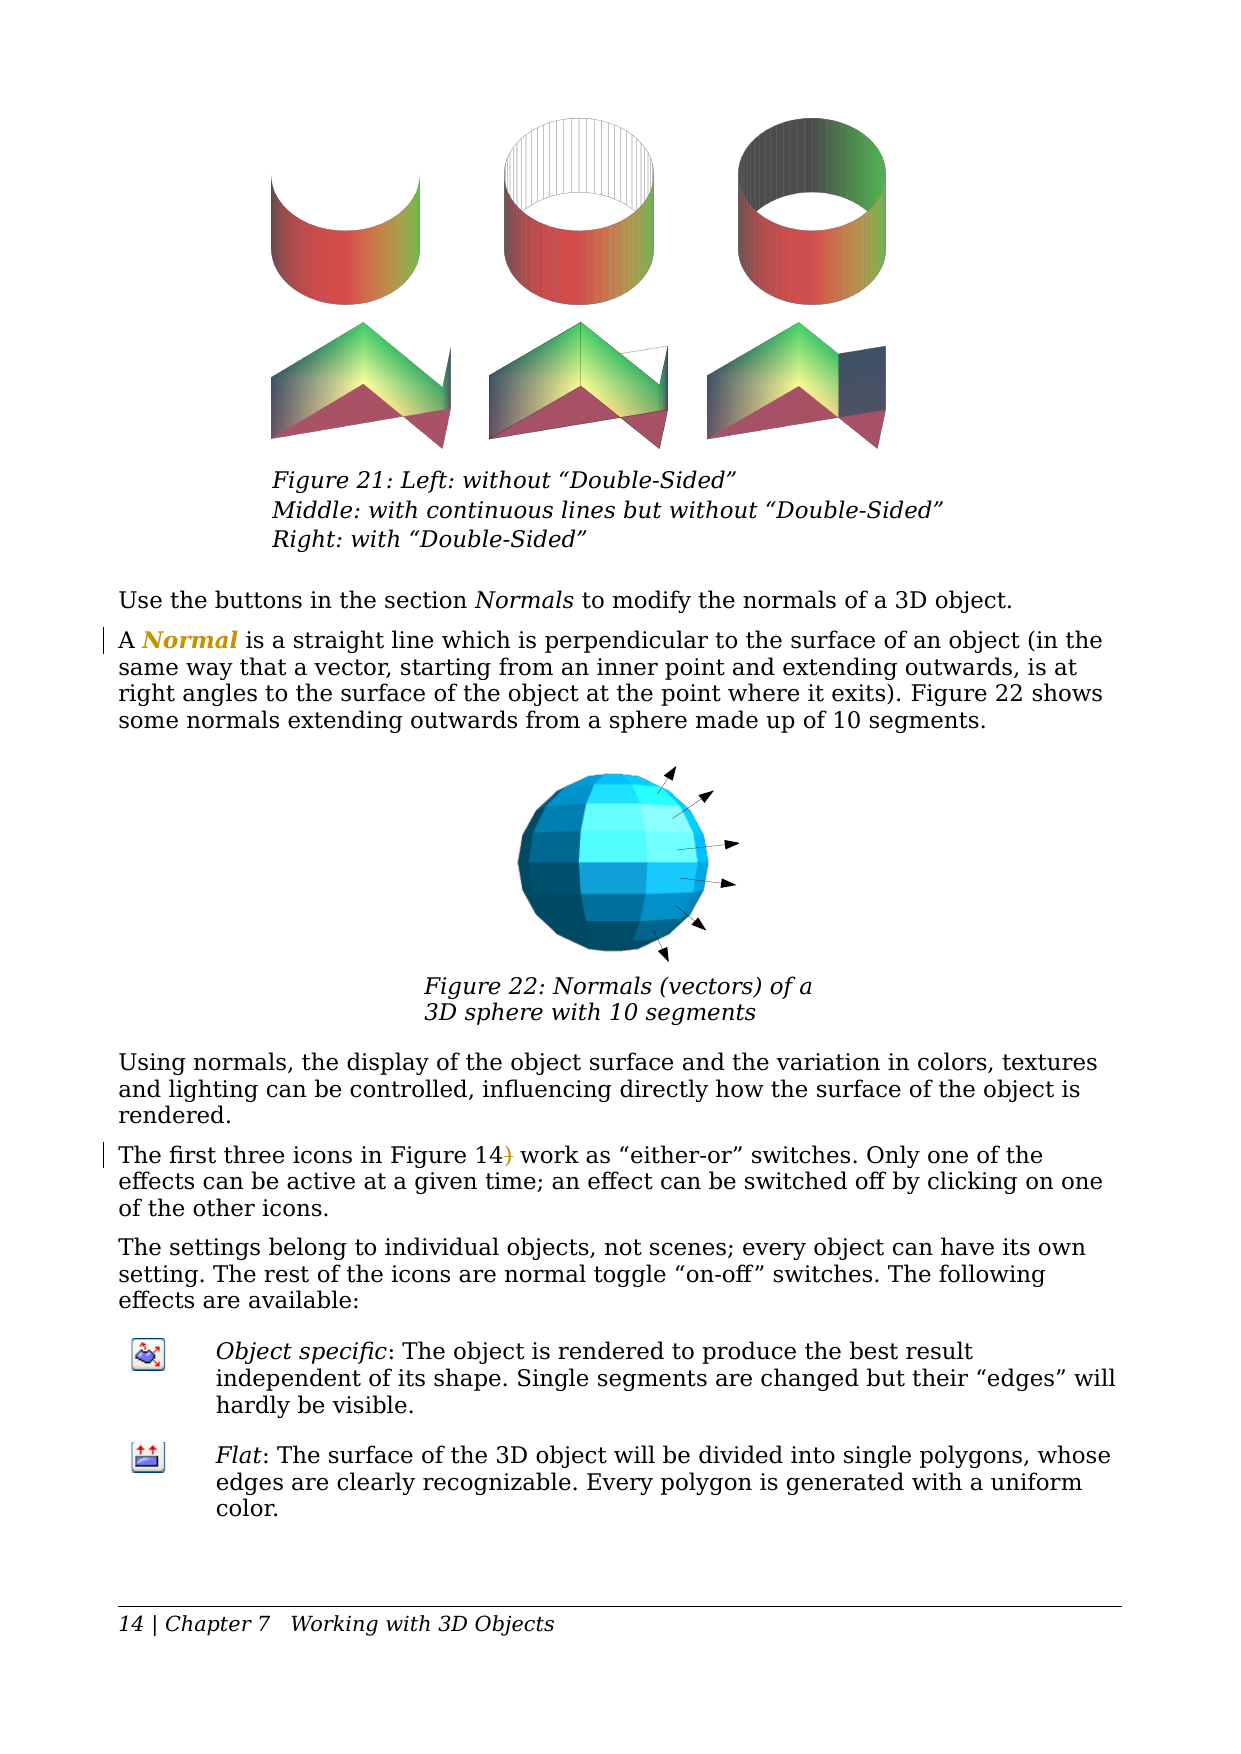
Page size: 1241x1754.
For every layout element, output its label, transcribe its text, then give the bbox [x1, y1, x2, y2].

text Figure 22: Normals (vectors) of a 3D sphere with 10 segments [424, 973, 816, 1026]
picture [131, 1338, 166, 1371]
text A Normal is a straight line which is perpendicular to the surface of an object (in the same way that a vector, starting from an inner point and extending outwards, is at right angles to the surface of the object at the point where it exits). Figure 22 shows some normals extending outwards from a sphere made up of 10 segments. [118, 627, 1122, 734]
text Using normals, the display of the object surface and the variation in colors, textures and lighting can be controlled, influencing directly how the surface of the object is rendered. [118, 1049, 1122, 1129]
table_cell Flat: The surface of the 3D object will be divided into single polygons, whose edges are clearly recognizable. Every polygon is generated with a uniform color. [201, 1430, 1122, 1534]
table_cell [117, 1430, 201, 1534]
table_header [117, 1327, 201, 1430]
text The first three icons in Figure 14 work as “either-or” switches. Only one of the effects can be active at a given time; an effect can be switched off by clicking on one of the other icons. [118, 1142, 1122, 1222]
text The settings belong to individual objects, not scenes; every object can have its own setting. The rest of the icons are normal toggle “on-off” switches. The following effects are available: [118, 1234, 1122, 1314]
text Use the buttons in the section Normals to modify the normals of a 3D object. [118, 588, 1122, 614]
text Figure 21: Left: without “Double-Sided” [272, 467, 968, 494]
table_header Object specific: The object is rendered to produce the best result independent of its shape. Single segments are changed but their “edges” will hardly be visible. [201, 1327, 1122, 1430]
picture [131, 1442, 166, 1473]
text Right: with “Double-Sided” [272, 527, 968, 553]
text Middle: with continuous lines but without “Double-Sided” [272, 497, 968, 524]
